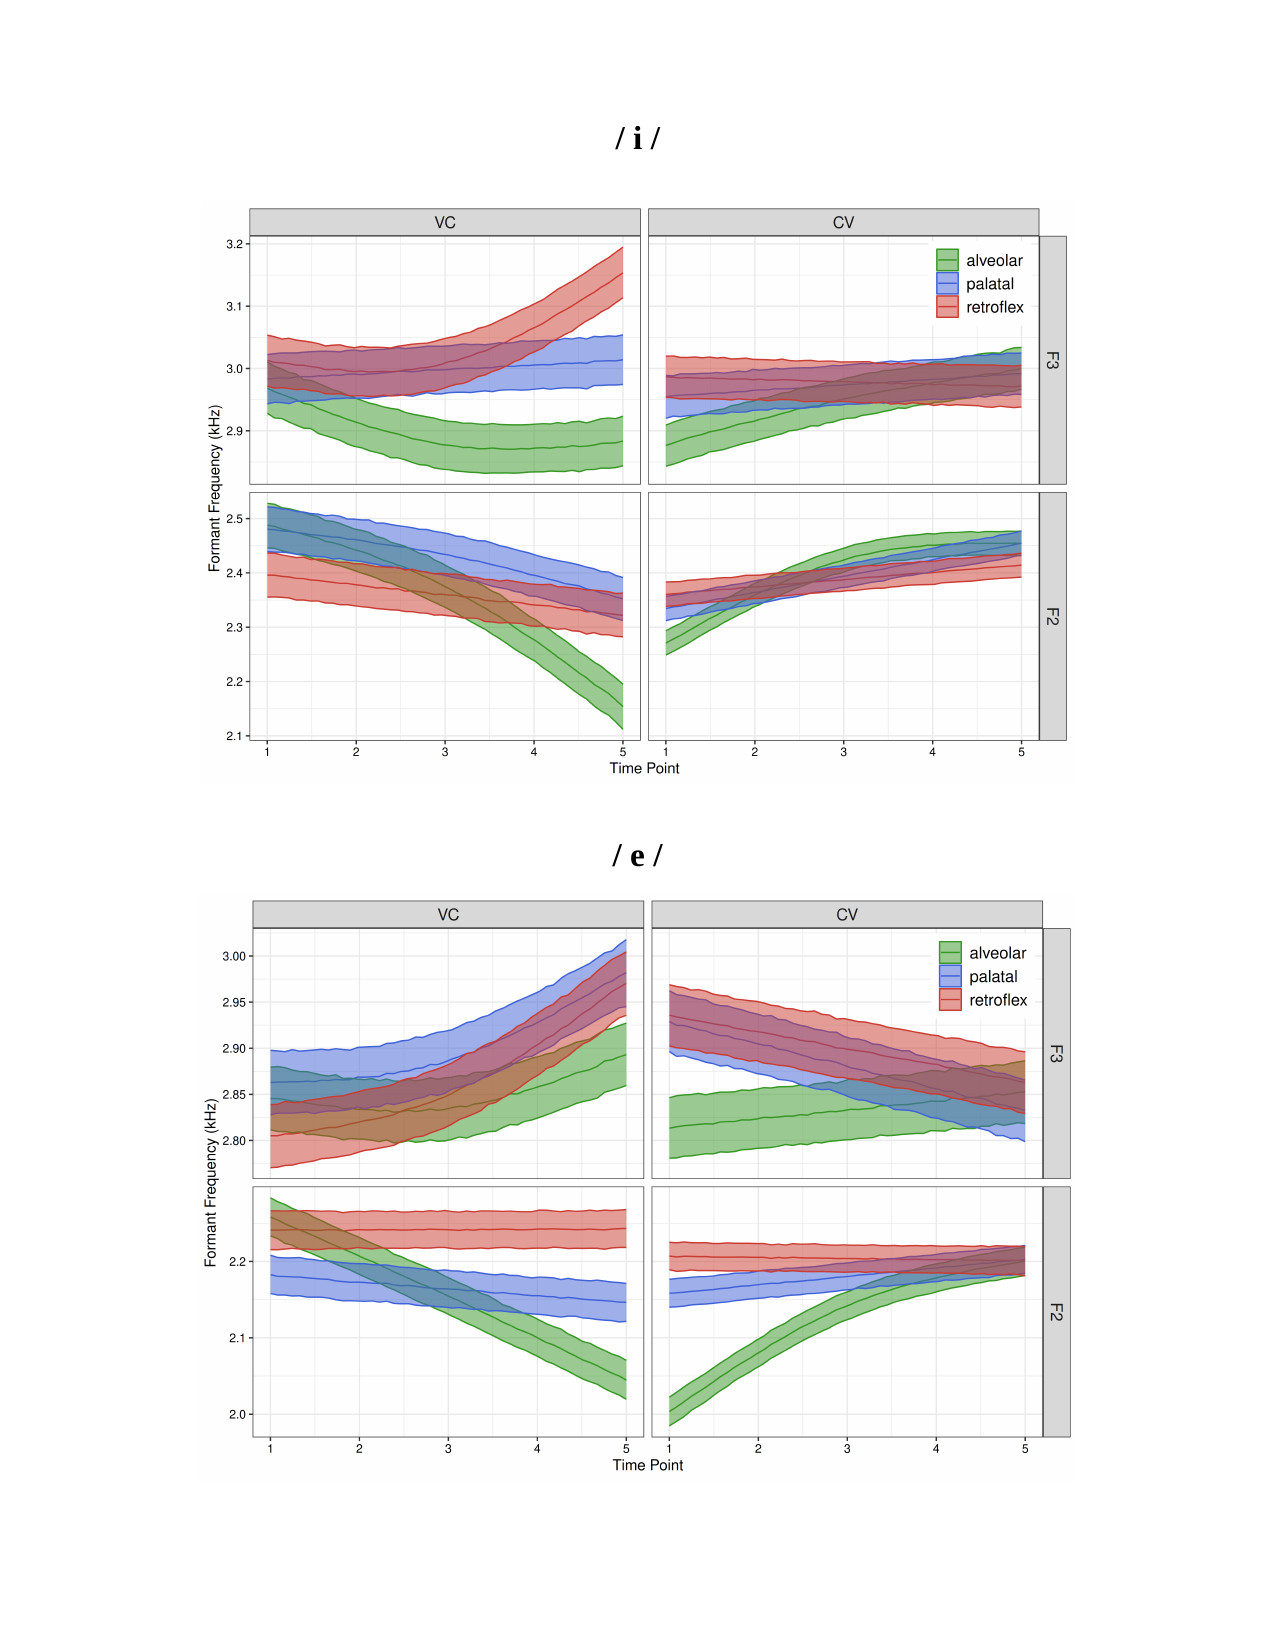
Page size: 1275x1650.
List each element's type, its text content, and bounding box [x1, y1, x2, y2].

picture [201, 201, 1074, 784]
text / i / [118, 118, 1157, 156]
text / e / [118, 835, 1157, 874]
picture [197, 894, 1078, 1481]
